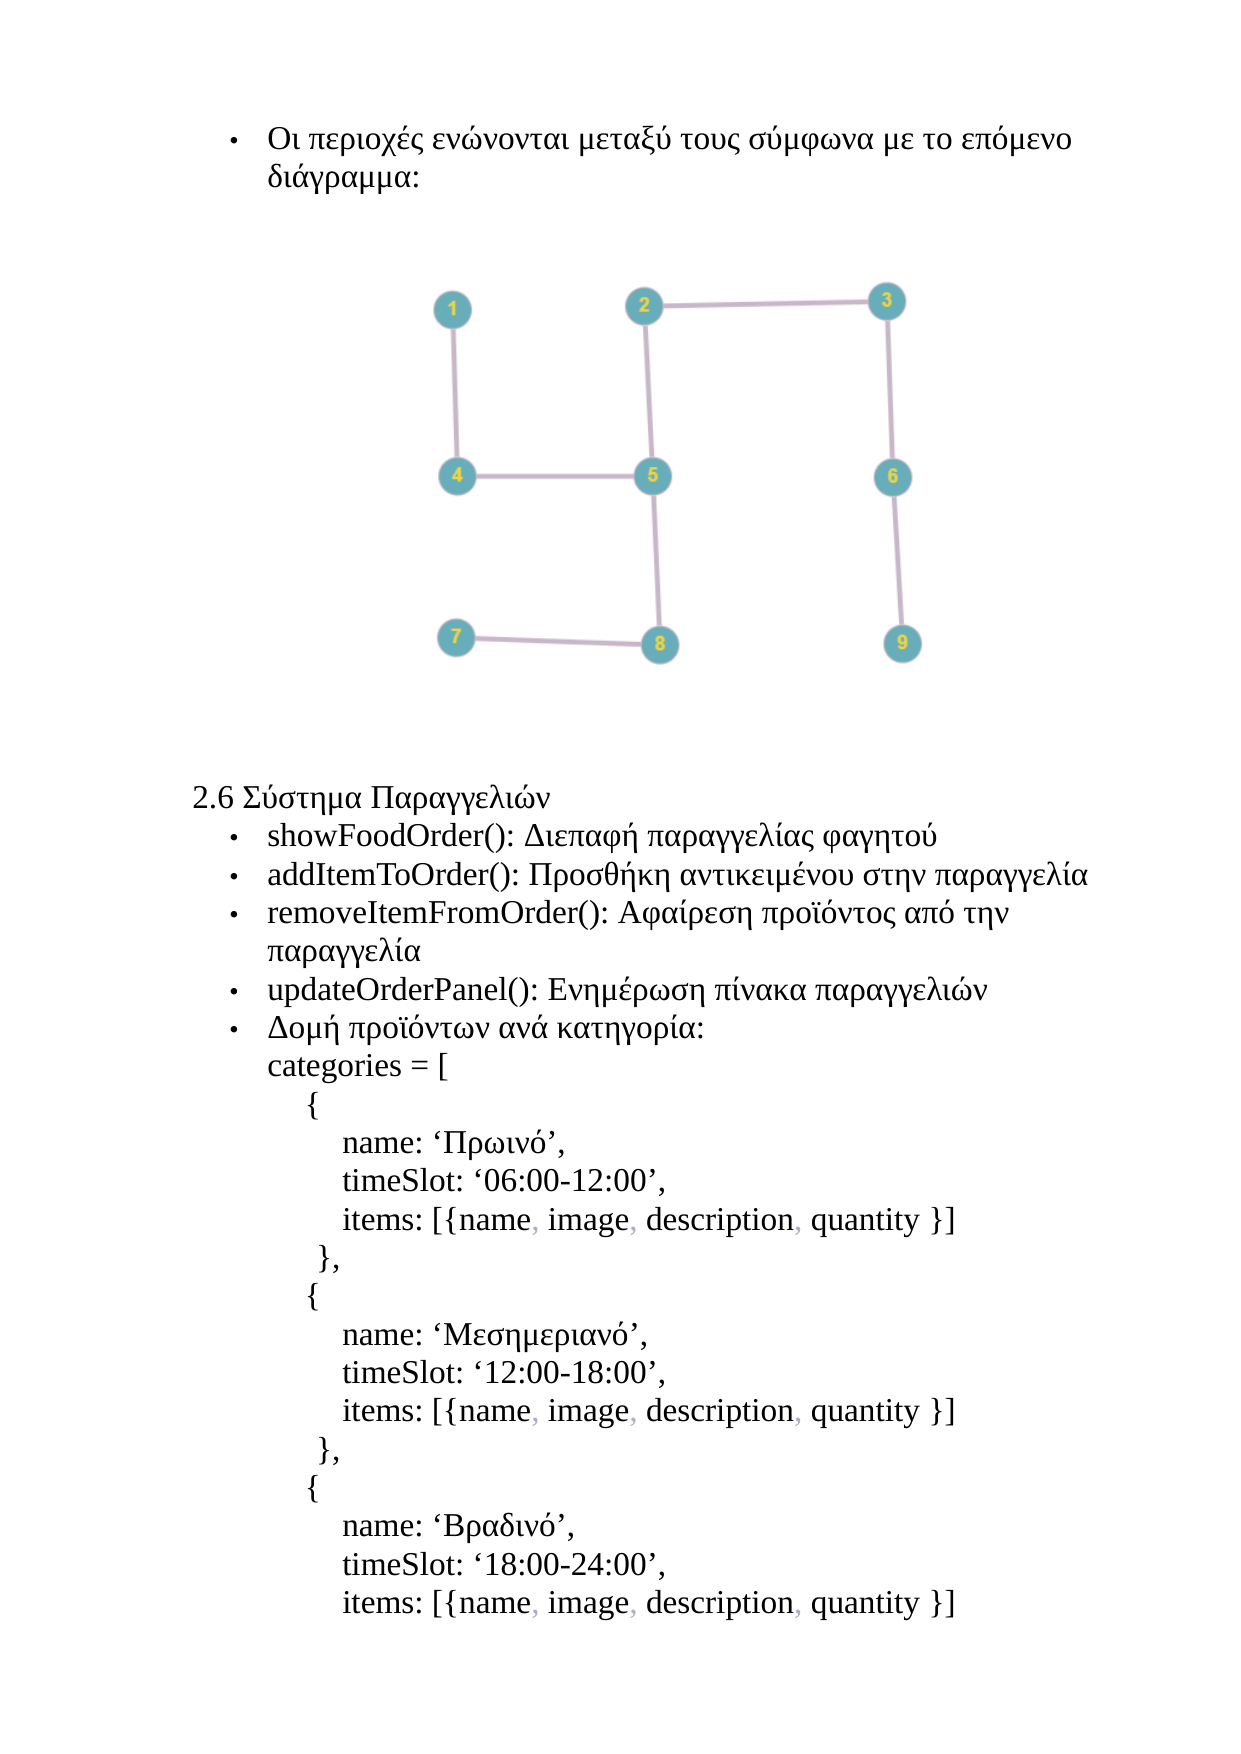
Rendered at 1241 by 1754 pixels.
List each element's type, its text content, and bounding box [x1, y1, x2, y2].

list { [267, 1276, 1122, 1314]
list { [267, 1467, 1122, 1506]
picture [267, 194, 1160, 778]
list removeItemFromOrder(): Αφαίρεση προϊόντος από την παραγγελία [229, 892, 1122, 969]
text }, [118, 1429, 1122, 1467]
list items: [{name, image, description, quantity }] [304, 1199, 1122, 1237]
list categories = [ [229, 1046, 1122, 1084]
list Οι περιοχές ενώνονται μεταξύ τους σύμφωνα με το επόμενο διάγραμμα: [229, 118, 1122, 777]
list Δομή προϊόντων ανά κατηγορία: [229, 1007, 1122, 1046]
list items: [{name, image, description, quantity }] [304, 1582, 1122, 1621]
text }, [118, 1237, 1122, 1276]
list updateOrderPanel(): Ενημέρωση πίνακα παραγγελιών [229, 969, 1122, 1007]
list name: ‘Πρωινό’, [304, 1122, 1122, 1161]
list addItemToOrder(): Προσθήκη αντικειμένου στην παραγγελία [229, 854, 1122, 892]
list timeSlot: ‘06:00-12:00’, [304, 1161, 1122, 1199]
list showFoodOrder(): Διεπαφή παραγγελίας φαγητού [229, 816, 1122, 854]
list name: ‘Βραδινό’, [304, 1506, 1122, 1544]
list name: ‘Μεσημεριανό’, [304, 1314, 1122, 1352]
list timeSlot: ‘12:00-18:00’, [304, 1352, 1122, 1391]
list items: [{name, image, description, quantity }] [304, 1391, 1122, 1429]
text 2.6 Σύστημα Παραγγελιών [118, 777, 1122, 816]
list timeSlot: ‘18:00-24:00’, [304, 1544, 1122, 1582]
list { [267, 1084, 1122, 1122]
